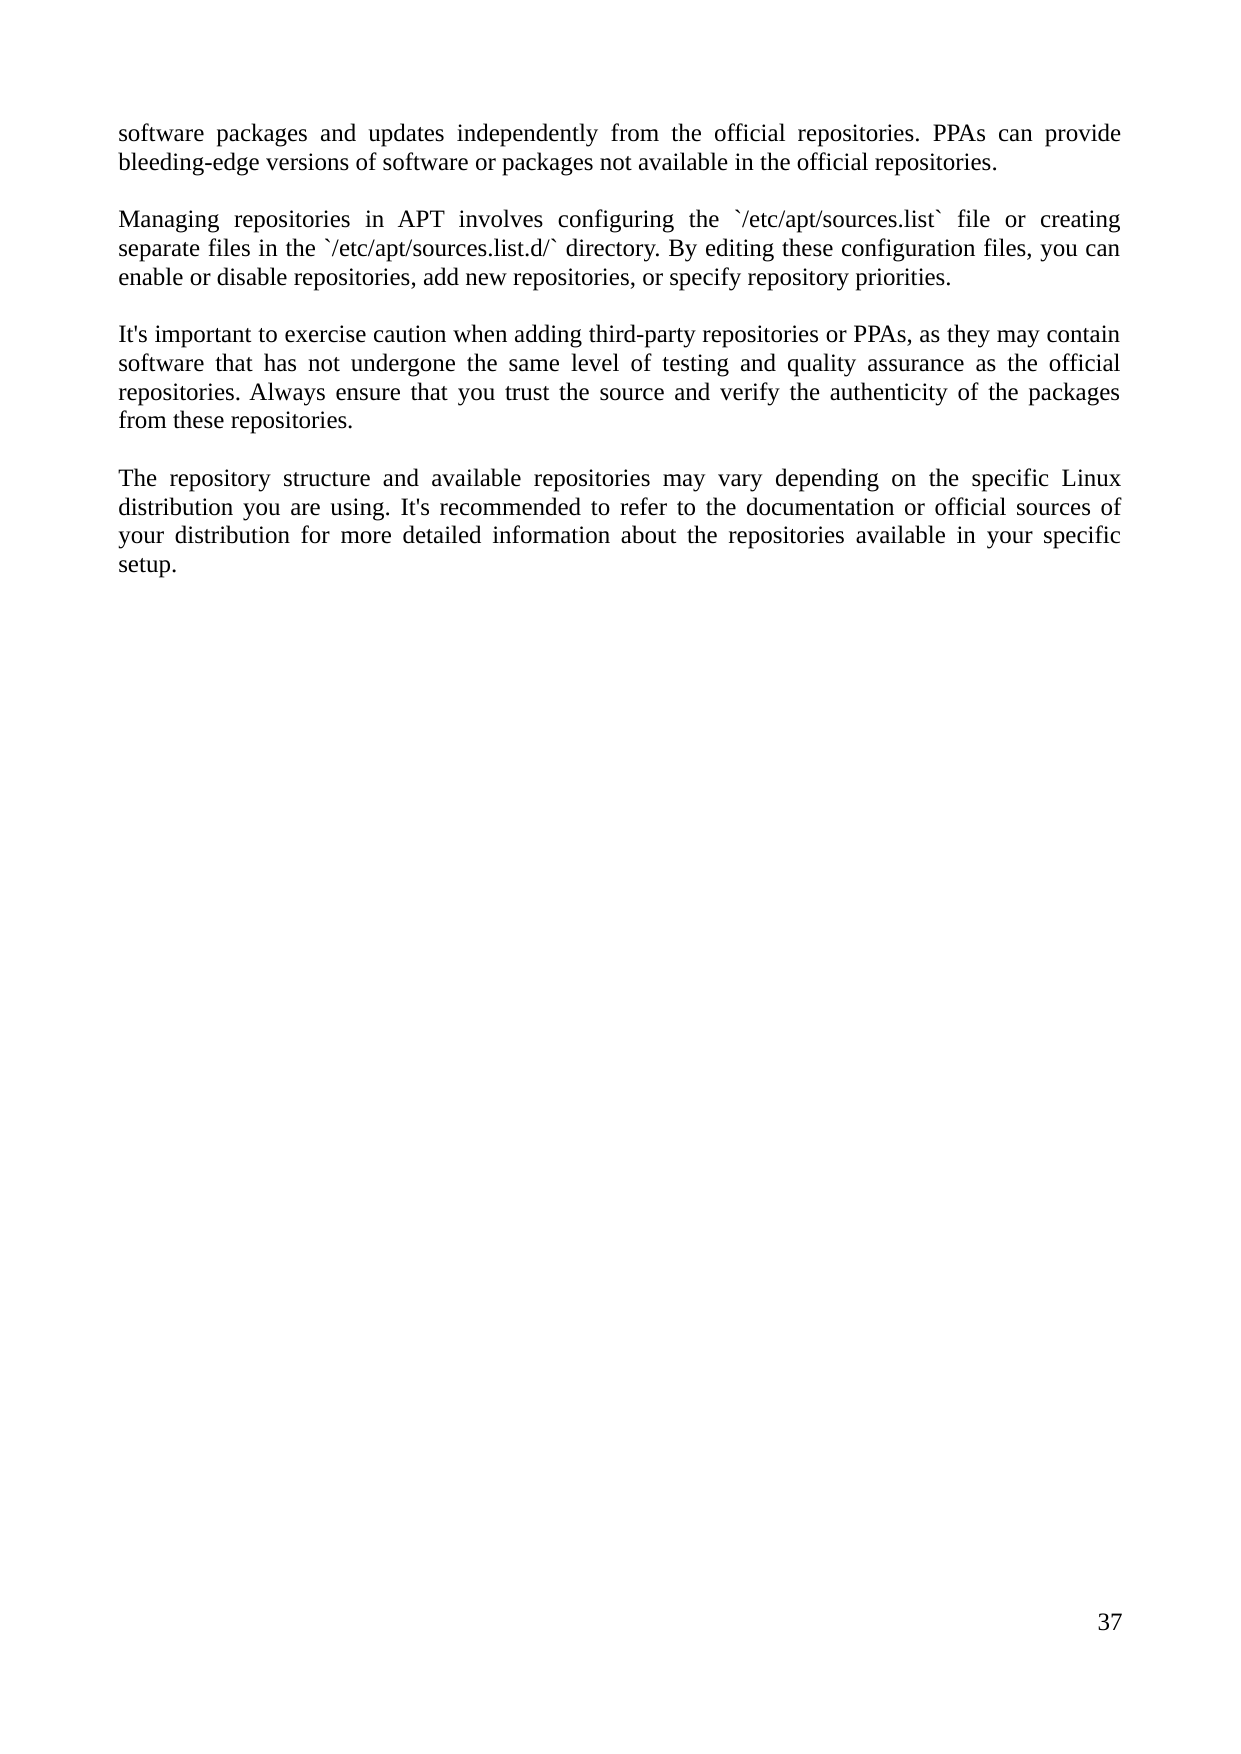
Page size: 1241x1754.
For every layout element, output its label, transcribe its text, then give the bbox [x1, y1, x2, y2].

text It's important to exercise caution when adding third-party repositories or PPAs, as they may contain software that has not undergone the same level of testing and quality assurance as the official repositories. Always ensure that you trust the source and verify the authenticity of the packages from these repositories. [118, 319, 1122, 434]
text software packages and updates independently from the official repositories. PPAs can provide bleeding-edge versions of software or packages not available in the official repositories. [118, 118, 1122, 176]
text The repository structure and available repositories may vary depending on the specific Linux distribution you are using. It's recommended to refer to the documentation or official sources of your distribution for more detailed information about the repositories available in your specific setup. [118, 463, 1122, 578]
text Managing repositories in APT involves configuring the `/etc/apt/sources.list` file or creating separate files in the `/etc/apt/sources.list.d/` directory. By editing these configuration files, you can enable or disable repositories, add new repositories, or specify repository priorities. [118, 204, 1122, 291]
